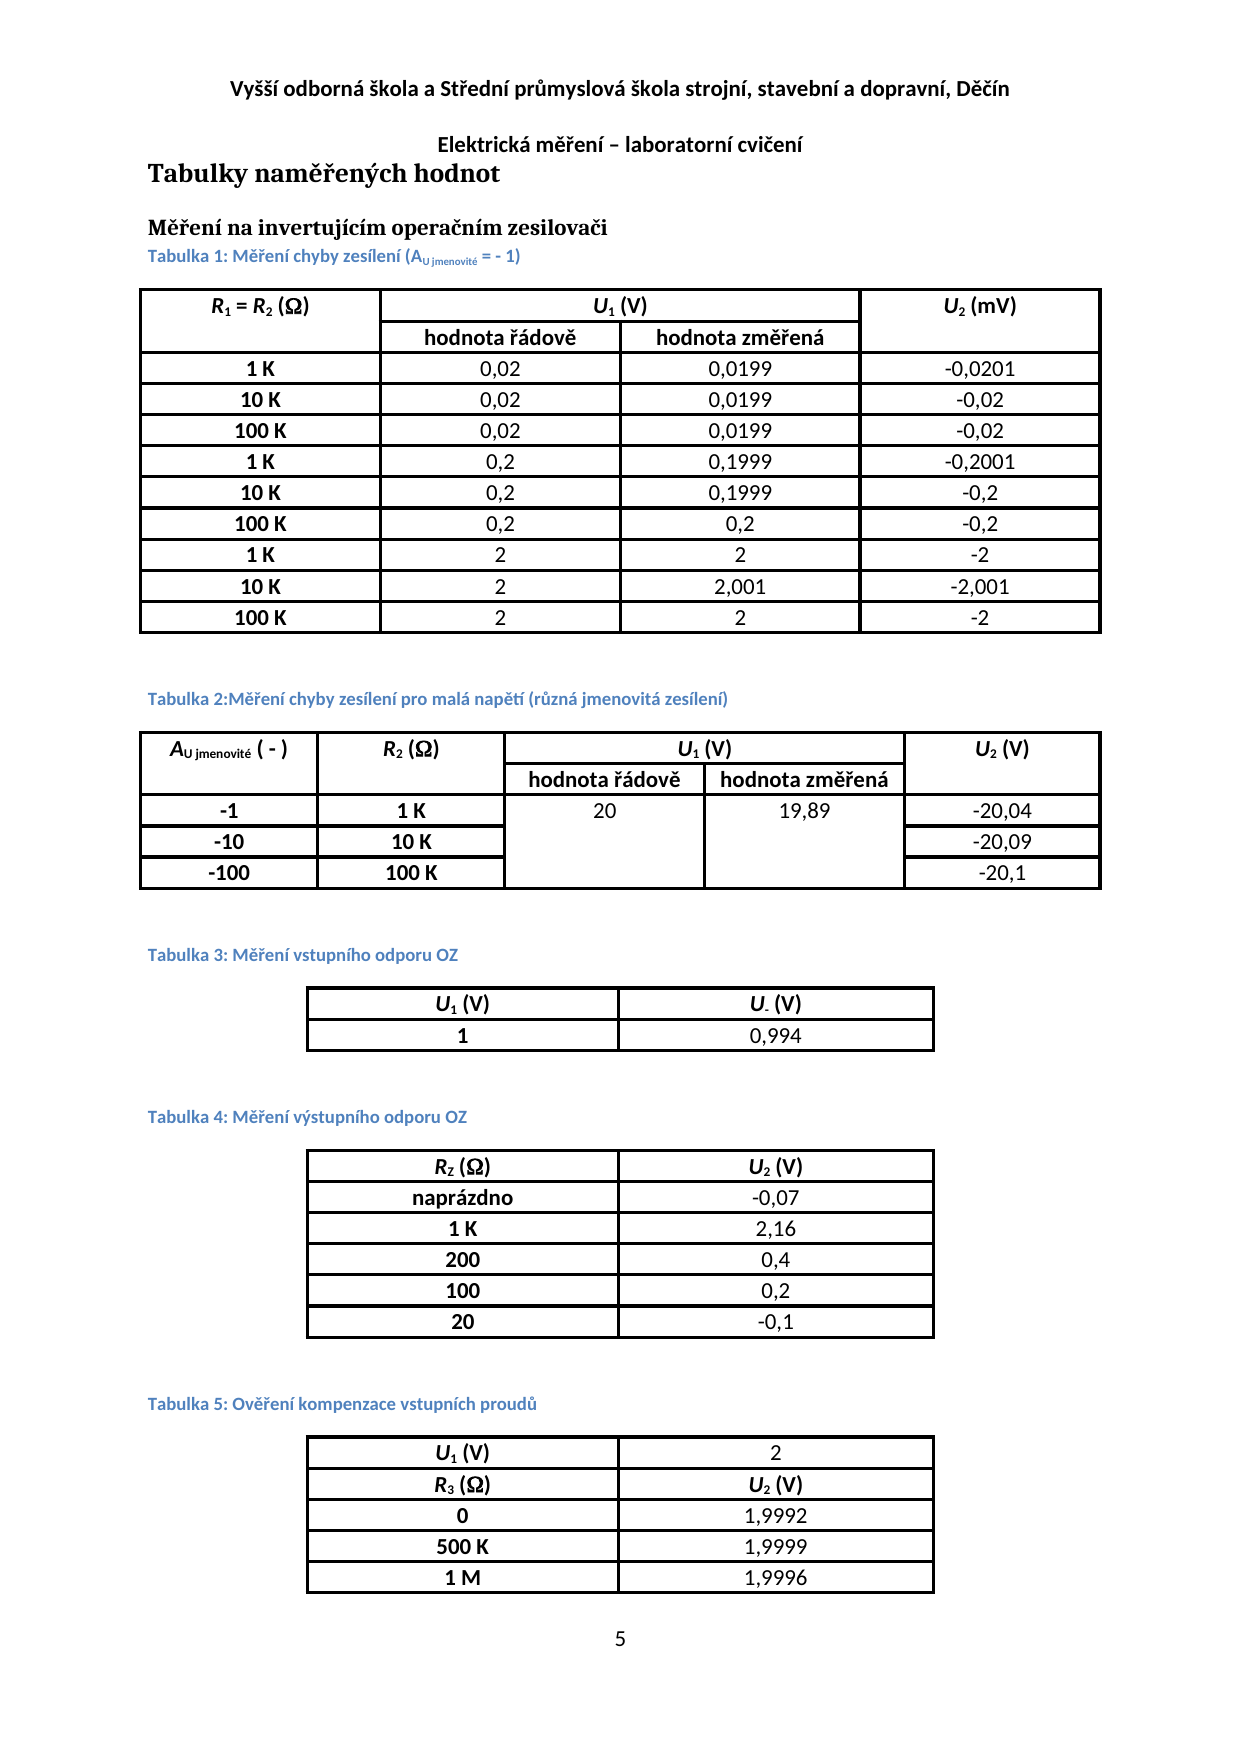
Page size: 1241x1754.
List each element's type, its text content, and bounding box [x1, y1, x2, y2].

table_cell hodnota změřená [622, 323, 858, 351]
table_cell 2 [622, 603, 858, 631]
table_cell hodnota řádově [506, 765, 703, 793]
table_cell -2,001 [862, 572, 1098, 600]
table_cell 10 K [142, 478, 379, 506]
table_cell -0,0201 [862, 354, 1098, 382]
table_cell 19,89 [706, 796, 903, 887]
table_cell -2 [862, 603, 1098, 631]
table_cell hodnota řádově [382, 323, 619, 351]
table_header U2 (V) [620, 1152, 932, 1180]
table_cell 0,2 [382, 510, 619, 537]
table_cell 10 K [142, 572, 379, 600]
table_header U2 (V) [906, 734, 1098, 793]
table_cell 200 [309, 1245, 617, 1273]
table_cell 20 [506, 796, 703, 887]
table_cell 2 [382, 572, 619, 600]
table_cell 0,2 [382, 447, 619, 475]
table_cell hodnota změřená [706, 765, 903, 793]
table_cell -20,1 [906, 859, 1098, 887]
table_cell 0,1999 [622, 478, 858, 506]
table_cell 0,2 [622, 510, 858, 537]
table_cell 0,4 [620, 1245, 932, 1273]
table_cell 1 K [142, 354, 379, 382]
table_cell 100 K [142, 603, 379, 631]
table_cell 1 M [309, 1563, 617, 1591]
table_cell 0,02 [382, 385, 619, 413]
table_header 2 [620, 1439, 932, 1467]
table_cell 1 [309, 1021, 617, 1049]
table_cell 1 K [142, 447, 379, 475]
table_header AU jmenovité ( - ) [142, 734, 316, 793]
table_header U1 (V) [506, 734, 903, 762]
text Tabulka 5: Ověření kompenzace vstupních proudů [148, 1392, 1093, 1414]
table_header U1 (V) [309, 990, 617, 1018]
table_cell -0,2 [862, 478, 1098, 506]
table_cell 1 K [319, 796, 503, 824]
subtitle Měření na invertujícím operačním zesilovači [148, 214, 1093, 241]
table_header U1 (V) [309, 1439, 617, 1467]
table_cell 0,994 [620, 1021, 932, 1049]
table_cell -0,1 [620, 1308, 932, 1336]
table_cell 10 K [319, 828, 503, 855]
table_cell 2 [622, 541, 858, 569]
table_cell -0,02 [862, 385, 1098, 413]
subtitle Tabulky naměřených hodnot [148, 158, 1093, 189]
table_header U2 (mV) [862, 291, 1098, 351]
table_cell 1,9999 [620, 1532, 932, 1560]
table_cell -10 [142, 828, 316, 855]
table_cell 100 K [319, 859, 503, 887]
text Tabulka 2:Měření chyby zesílení pro malá napětí (různá jmenovitá zesílení) [148, 687, 1093, 710]
table_cell -0,07 [620, 1183, 932, 1211]
table_cell 1,9996 [620, 1563, 932, 1591]
table_cell 0,0199 [622, 416, 858, 444]
table_header R2 () [319, 734, 503, 793]
text Tabulka 4: Měření výstupního odporu OZ [148, 1105, 1093, 1128]
table_cell 0,02 [382, 354, 619, 382]
table_cell -100 [142, 859, 316, 887]
table_cell 100 K [142, 416, 379, 444]
table_cell naprázdno [309, 1183, 617, 1211]
table_cell -0,2001 [862, 447, 1098, 475]
text Tabulka 3: Měření vstupního odporu OZ [148, 943, 1093, 966]
table_cell 2 [382, 541, 619, 569]
table_cell 1 K [309, 1214, 617, 1242]
table_cell 1,9992 [620, 1501, 932, 1529]
table_header U- (V) [620, 990, 932, 1018]
table_cell 500 K [309, 1532, 617, 1560]
table_cell 0,2 [620, 1276, 932, 1304]
table_cell 100 [309, 1276, 617, 1304]
table_cell 20 [309, 1308, 617, 1336]
table_cell 2,001 [622, 572, 858, 600]
table_cell -20,09 [906, 828, 1098, 855]
table_cell -0,02 [862, 416, 1098, 444]
table_cell 1 K [142, 541, 379, 569]
table_cell 10 K [142, 385, 379, 413]
table_cell 100 K [142, 510, 379, 537]
table_cell -1 [142, 796, 316, 824]
table_cell U2 (V) [620, 1470, 932, 1498]
table_cell R3 () [309, 1470, 617, 1498]
table_header U1 (V) [382, 291, 858, 319]
table_header R1 = R2 () [142, 291, 379, 351]
table_cell -20,04 [906, 796, 1098, 824]
table_cell 2 [382, 603, 619, 631]
table_cell 2,16 [620, 1214, 932, 1242]
table_header RZ () [309, 1152, 617, 1180]
table_cell -2 [862, 541, 1098, 569]
table_cell 0,02 [382, 416, 619, 444]
table_cell 0,0199 [622, 354, 858, 382]
table_cell -0,2 [862, 510, 1098, 537]
table_cell 0,2 [382, 478, 619, 506]
table_cell 0,0199 [622, 385, 858, 413]
table_cell 0,1999 [622, 447, 858, 475]
text Tabulka 1: Měření chyby zesílení (AU jmenovité = - 1) [148, 244, 1093, 267]
table_cell 0 [309, 1501, 617, 1529]
